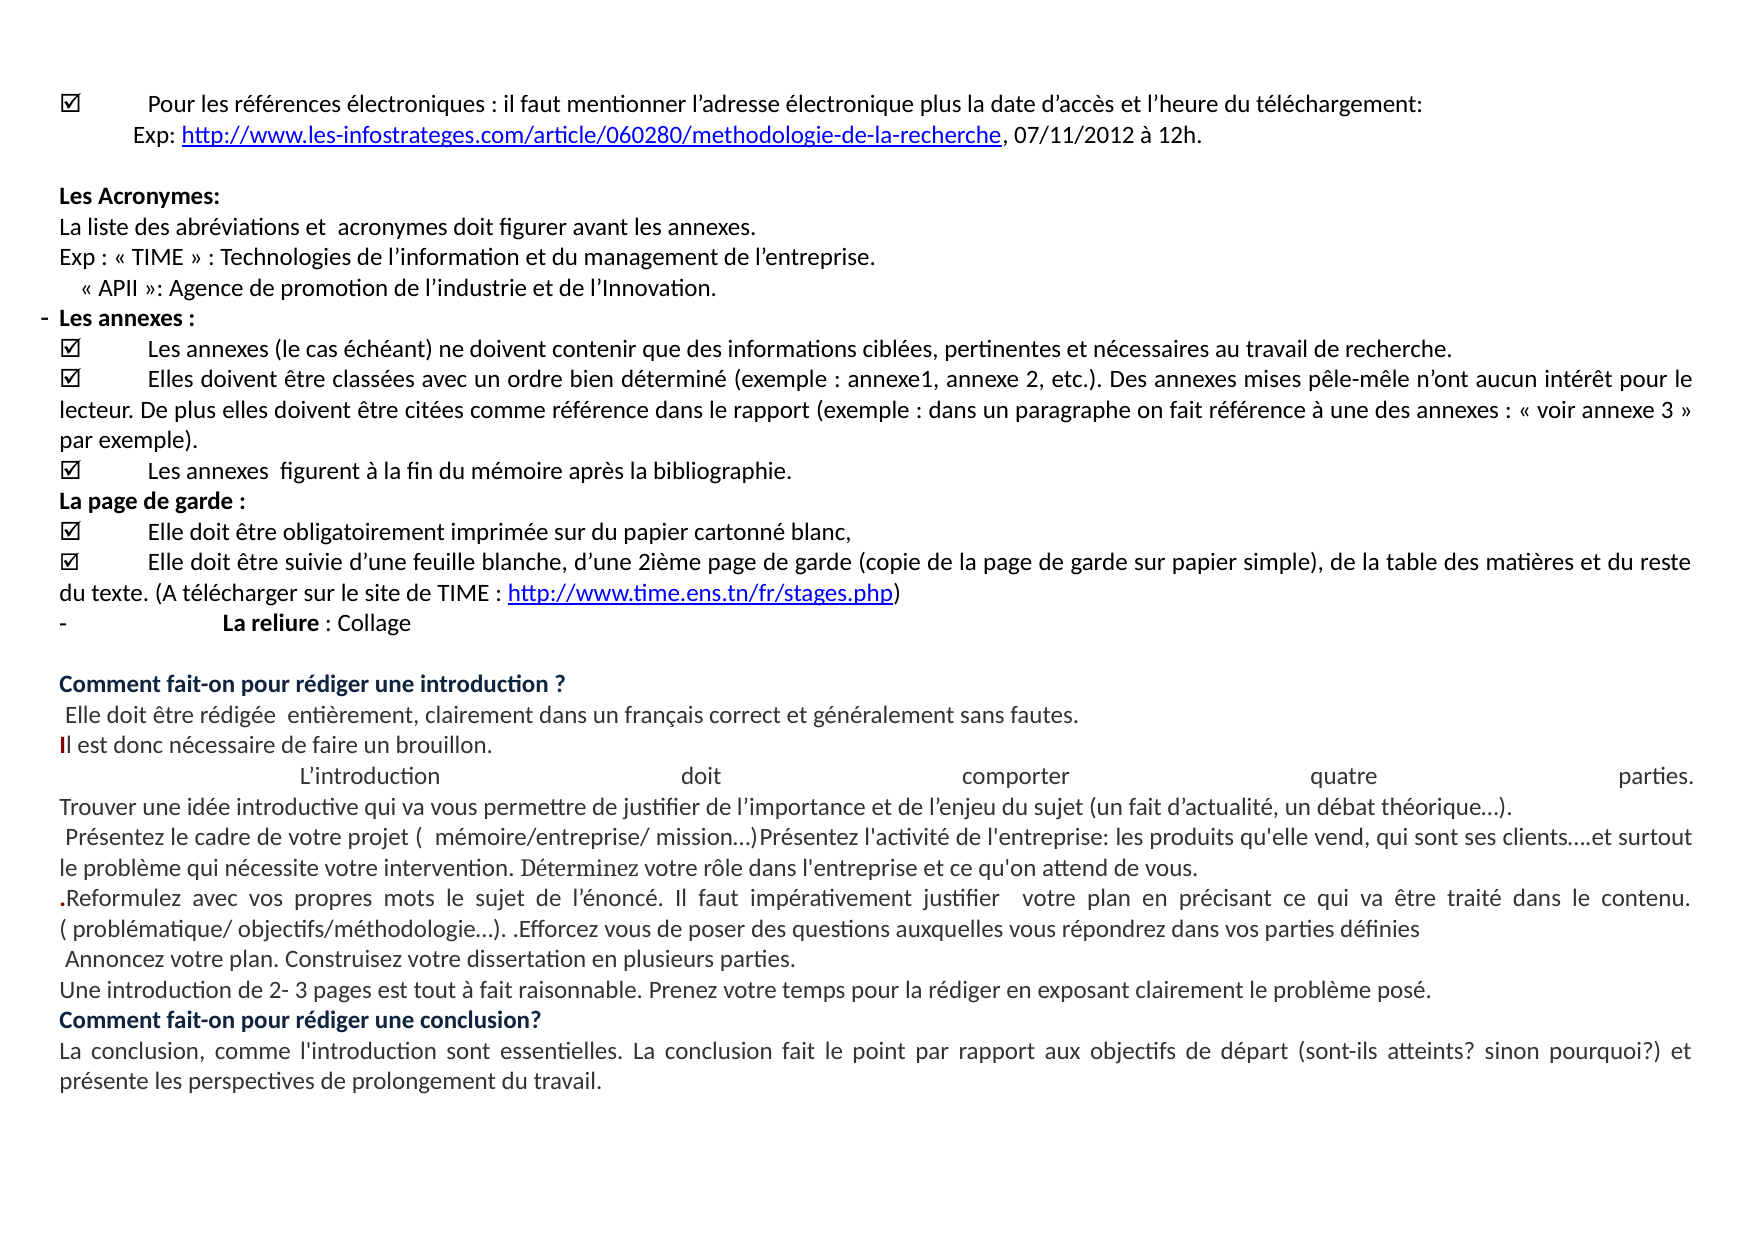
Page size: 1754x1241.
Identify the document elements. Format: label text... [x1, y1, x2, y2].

subtitle Comment fait-on pour rédiger une conclusion? [59, 1004, 1695, 1035]
list Les annexes : [40, 302, 1695, 333]
list La reliure : Collage [59, 607, 1695, 638]
list Elle doit être suivie d’une feuille blanche, d’une 2ième page de garde (copie de la page de garde sur papier simple), de la table des matières et du reste du texte. (A télécharger sur le site de TIME : http://www.time.ens.tn/fr/stages.php) [59, 546, 1695, 607]
list Les annexes figurent à la fin du mémoire après la bibliographie. [59, 455, 1695, 485]
list Pour les références électroniques : il faut mentionner l’adresse électronique plus la date d’accès et l’heure du téléchargement: [59, 89, 1695, 119]
list Elles doivent être classées avec un ordre bien déterminé (exemple : annexe1, annexe 2, etc.). Des annexes mises pêle-mêle n’ont aucun intérêt pour le lecteur. De plus elles doivent être citées comme référence dans le rapport (exemple : dans un paragraphe on fait référence à une des annexes : « voir annexe 3 » par exemple). [59, 363, 1695, 455]
list Les annexes (le cas échéant) ne doivent contenir que des informations ciblées, pertinentes et nécessaires au travail de recherche. [59, 333, 1695, 363]
text Présentez le cadre de votre projet ( mémoire/entreprise/ mission…)Présentez l'activité de l'entreprise: les produits qu'elle vend, qui sont ses clients….et surtout le problème qui nécessite votre intervention. Déterminez votre rôle dans l'entreprise et ce qu'on attend de vous. [59, 821, 1695, 882]
text La liste des abréviations et acronymes doit figurer avant les annexes. [59, 211, 1695, 241]
text « APII »: Agence de promotion de l’industrie et de l’Innovation. [59, 272, 1695, 302]
list Elle doit être obligatoirement imprimée sur du papier cartonné blanc, [59, 516, 1695, 546]
text .Reformulez avec vos propres mots le sujet de l’énoncé. Il faut impérativement justifier votre plan en précisant ce qui va être traité dans le contenu.( problématique/ objectifs/méthodologie…). .Efforcez vous de poser des questions auxquelles vous répondrez dans vos parties définies [59, 882, 1695, 943]
text Il est donc nécessaire de faire un brouillon. [59, 729, 1695, 760]
list La page de garde : [0, 485, 1695, 516]
text Une introduction de 2- 3 pages est tout à fait raisonnable. Prenez votre temps pour la rédiger en exposant clairement le problème posé. [59, 974, 1695, 1004]
text Annoncez votre plan. Construisez votre dissertation en plusieurs parties. [59, 943, 1695, 974]
subtitle Comment fait-on pour rédiger une introduction ? [59, 668, 1695, 699]
text L’introduction doit comporter quatre parties. Trouver une idée introductive qui va vous permettre de justifier de l’importance et de l’enjeu du sujet (un fait d’actualité, un débat théorique…). [59, 760, 1695, 821]
text Exp : « TIME » : Technologies de l’information et du management de l’entreprise. [59, 241, 1695, 272]
text Elle doit être rédigée entièrement, clairement dans un français correct et généralement sans fautes. [59, 699, 1695, 729]
text Exp: http://www.les-infostrateges.com/article/060280/methodologie-de-la-recherche, 07/11/2012 à 12h. [59, 119, 1695, 150]
text La conclusion, comme l'introduction sont essentielles. La conclusion fait le point par rapport aux objectifs de départ (sont-ils atteints? sinon pourquoi?) et présente les perspectives de prolongement du travail. [59, 1035, 1695, 1096]
text Les Acronymes: [59, 180, 1695, 211]
